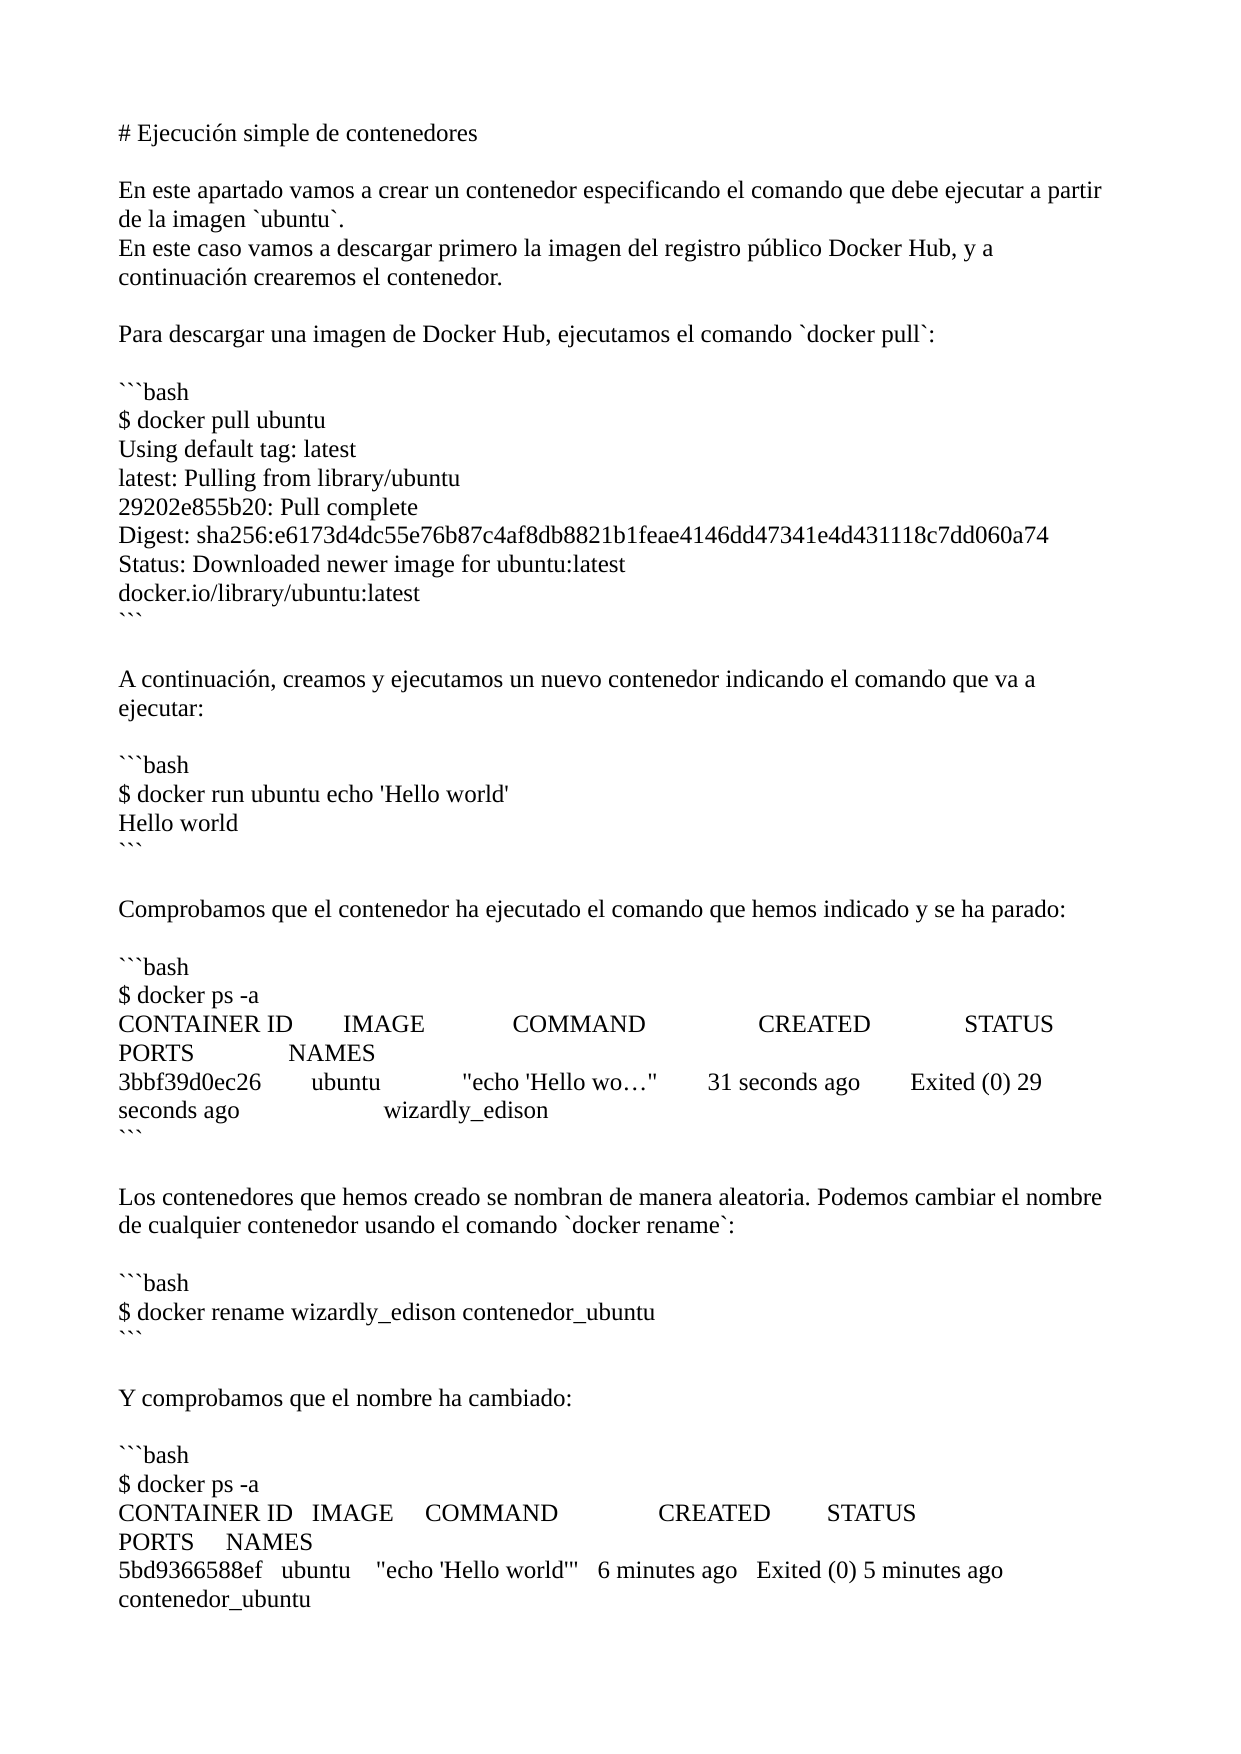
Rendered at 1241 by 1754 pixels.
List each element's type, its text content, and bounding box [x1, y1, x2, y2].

text Status: Downloaded newer image for ubuntu:latest [118, 549, 1122, 578]
text Using default tag: latest [118, 434, 1122, 463]
text ``` [118, 1124, 1122, 1153]
text $ docker ps -a [118, 1469, 1122, 1498]
text ``` [118, 607, 1122, 636]
text 29202e855b20: Pull complete [118, 492, 1122, 521]
text ```bash [118, 1268, 1122, 1297]
text $ docker ps -a [118, 981, 1122, 1009]
text CONTAINER ID IMAGE COMMAND CREATED STATUS PORTS NAMES [118, 1009, 1122, 1067]
text Para descargar una imagen de Docker Hub, ejecutamos el comando `docker pull`: [118, 319, 1122, 348]
text En este caso vamos a descargar primero la imagen del registro público Docker Hub, y a continuación crearemos el contenedor. [118, 233, 1122, 291]
text docker.io/library/ubuntu:latest [118, 578, 1122, 607]
text ``` [118, 837, 1122, 866]
text $ docker run ubuntu echo 'Hello world' [118, 779, 1122, 808]
text $ docker rename wizardly_edison contenedor_ubuntu [118, 1297, 1122, 1326]
text Y comprobamos que el nombre ha cambiado: [118, 1383, 1122, 1412]
text 5bd9366588ef ubuntu "echo 'Hello world'" 6 minutes ago Exited (0) 5 minutes ago contenedor_ubuntu [118, 1556, 1122, 1613]
text Comprobamos que el contenedor ha ejecutado el comando que hemos indicado y se ha parado: [118, 894, 1122, 923]
text latest: Pulling from library/ubuntu [118, 463, 1122, 492]
text ```bash [118, 751, 1122, 779]
text Digest: sha256:e6173d4dc55e76b87c4af8db8821b1feae4146dd47341e4d431118c7dd060a74 [118, 521, 1122, 549]
text A continuación, creamos y ejecutamos un nuevo contenedor indicando el comando que va a ejecutar: [118, 664, 1122, 722]
text Hello world [118, 808, 1122, 837]
text ```bash [118, 377, 1122, 406]
text $ docker pull ubuntu [118, 406, 1122, 434]
text En este apartado vamos a crear un contenedor especificando el comando que debe ejecutar a partir de la imagen `ubuntu`. [118, 176, 1122, 233]
text ```bash [118, 952, 1122, 981]
text CONTAINER ID IMAGE COMMAND CREATED STATUS PORTS NAMES [118, 1498, 1122, 1556]
text ```bash [118, 1441, 1122, 1469]
text ``` [118, 1326, 1122, 1354]
text 3bbf39d0ec26 ubuntu "echo 'Hello wo…" 31 seconds ago Exited (0) 29 seconds ago wizardly_edison [118, 1067, 1122, 1124]
text # Ejecución simple de contenedores [118, 118, 1122, 147]
text Los contenedores que hemos creado se nombran de manera aleatoria. Podemos cambiar el nombre de cualquier contenedor usando el comando `docker rename`: [118, 1182, 1122, 1239]
